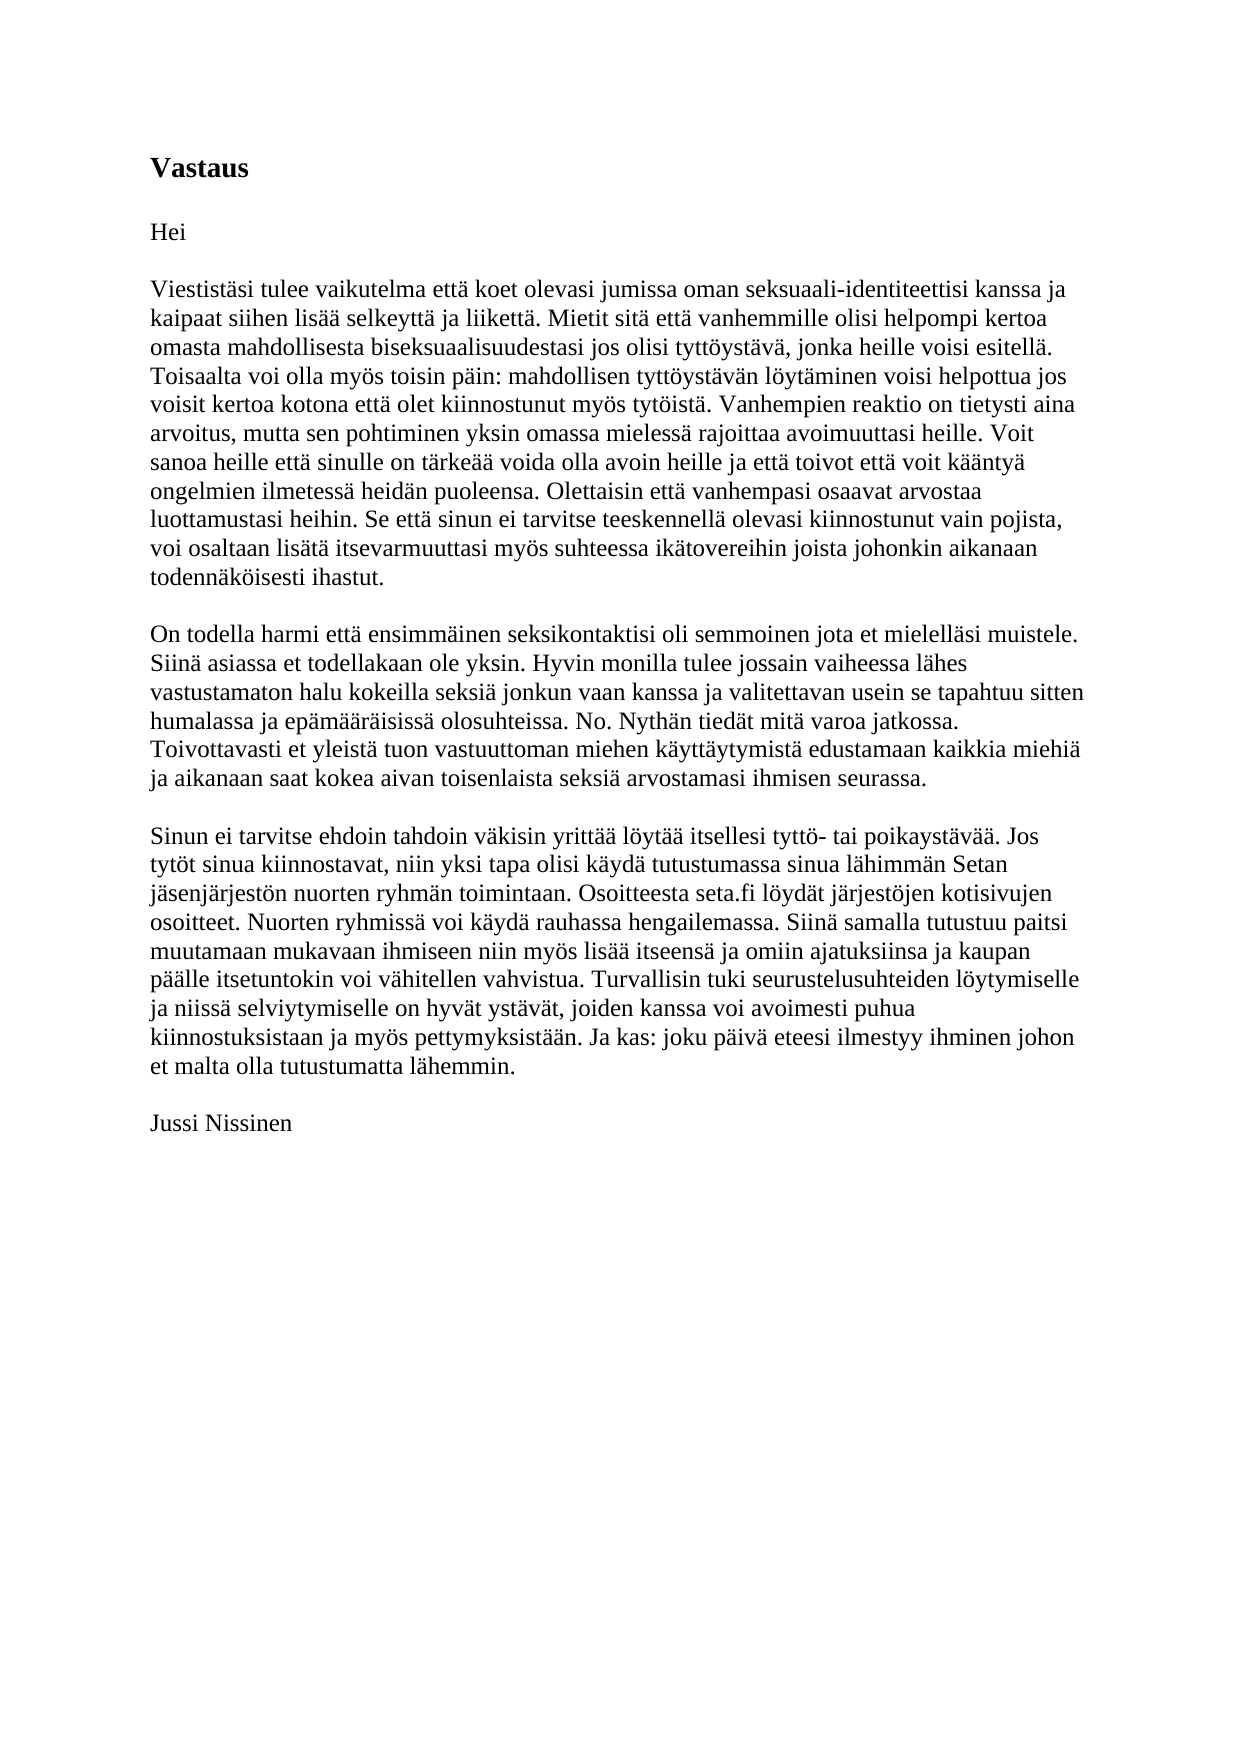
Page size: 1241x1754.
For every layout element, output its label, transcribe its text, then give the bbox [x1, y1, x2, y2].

text Vastaus [150, 150, 1090, 183]
text Hei [150, 217, 1090, 246]
text Viestistäsi tulee vaikutelma että koet olevasi jumissa oman seksuaali-identiteettisi kanssa ja kaipaat siihen lisää selkeyttä ja liikettä. Mietit sitä että vanhemmille olisi helpompi kertoa omasta mahdollisesta biseksuaalisuudestasi jos olisi tyttöystävä, jonka heille voisi esitellä. Toisaalta voi olla myös toisin päin: mahdollisen tyttöystävän löytäminen voisi helpottua jos voisit kertoa kotona että olet kiinnostunut myös tytöistä. Vanhempien reaktio on tietysti aina arvoitus, mutta sen pohtiminen yksin omassa mielessä rajoittaa avoimuuttasi heille. Voit sanoa heille että sinulle on tärkeää voida olla avoin heille ja että toivot että voit kääntyä ongelmien ilmetessä heidän puoleensa. Olettaisin että vanhempasi osaavat arvostaa luottamustasi heihin. Se että sinun ei tarvitse teeskennellä olevasi kiinnostunut vain pojista, voi osaltaan lisätä itsevarmuuttasi myös suhteessa ikätovereihin joista johonkin aikanaan todennäköisesti ihastut. On todella harmi että ensimmäinen seksikontaktisi oli semmoinen jota et mielelläsi muistele. Siinä asiassa et todellakaan ole yksin. Hyvin monilla tulee jossain vaiheessa lähes vastustamaton halu kokeilla seksiä jonkun vaan kanssa ja valitettavan usein se tapahtuu sitten humalassa ja epämääräisissä olosuhteissa. No. Nythän tiedät mitä varoa jatkossa. Toivottavasti et yleistä tuon vastuuttoman miehen käyttäytymistä edustamaan kaikkia miehiä ja aikanaan saat kokea aivan toisenlaista seksiä arvostamasi ihmisen seurassa. Sinun ei tarvitse ehdoin tahdoin väkisin yrittää löytää itsellesi tyttö- tai poikaystävää. Jos tytöt sinua kiinnostavat, niin yksi tapa olisi käydä tutustumassa sinua lähimmän Setan jäsenjärjestön nuorten ryhmän toimintaan. Osoitteesta seta.fi löydät järjestöjen kotisivujen osoitteet. Nuorten ryhmissä voi käydä rauhassa hengailemassa. Siinä samalla tutustuu paitsi muutamaan mukavaan ihmiseen niin myös lisää itseensä ja omiin ajatuksiinsa ja kaupan päälle itsetuntokin voi vähitellen vahvistua. Turvallisin tuki seurustelusuhteiden löytymiselle ja niissä selviytymiselle on hyvät ystävät, joiden kanssa voi avoimesti puhua kiinnostuksistaan ja myös pettymyksistään. Ja kas: joku päivä eteesi ilmestyy ihminen johon et malta olla tutustumatta lähemmin. Jussi Nissinen [150, 246, 1090, 1137]
